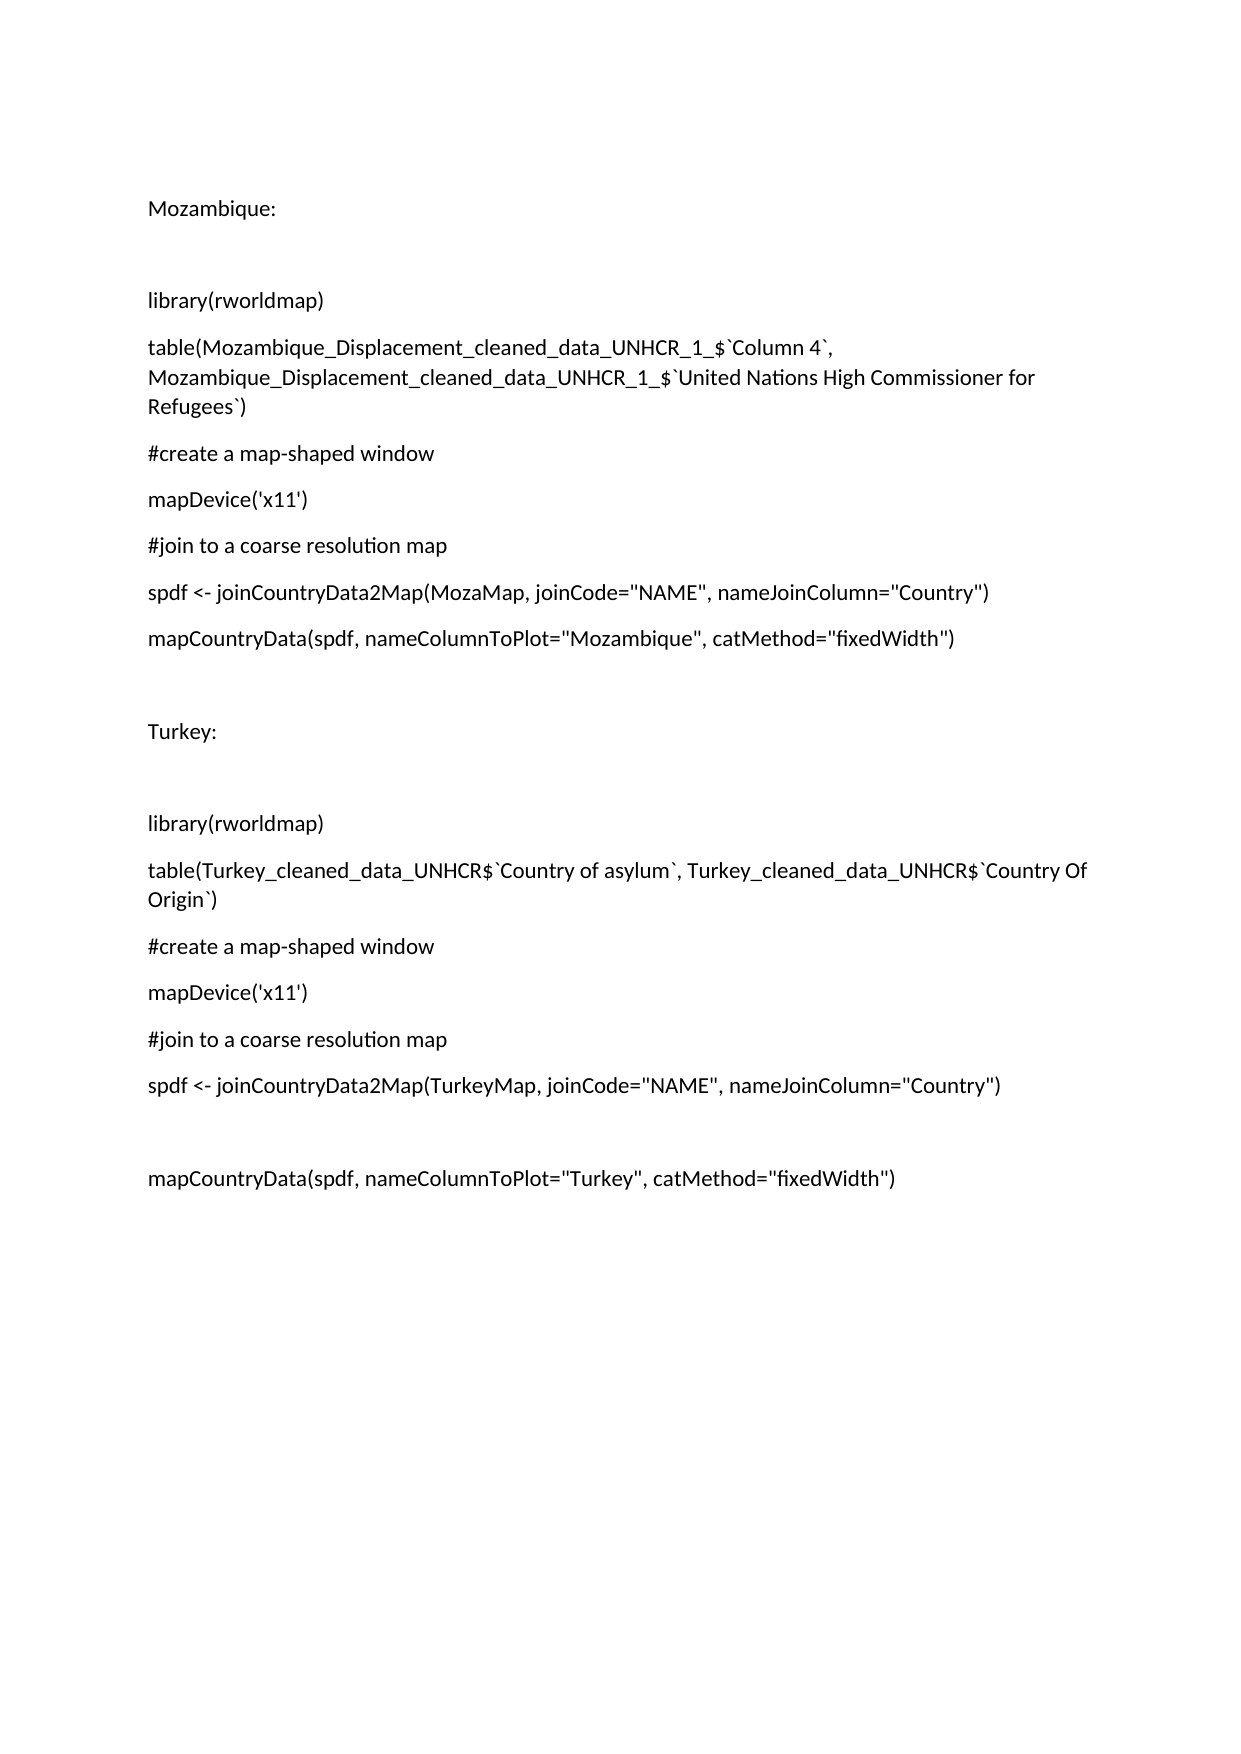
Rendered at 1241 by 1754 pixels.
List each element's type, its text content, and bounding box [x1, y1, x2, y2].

text table(Turkey_cleaned_data_UNHCR$`Country of asylum`, Turkey_cleaned_data_UNHCR$`Country Of Origin`) [148, 856, 1093, 914]
text table(Mozambique_Displacement_cleaned_data_UNHCR_1_$`Column 4`, Mozambique_Displacement_cleaned_data_UNHCR_1_$`United Nations High Commissioner for Refugees`) [148, 333, 1093, 420]
text library(rworldmap) [148, 809, 1093, 838]
text spdf <- joinCountryData2Map(MozaMap, joinCode="NAME", nameJoinColumn="Country") [148, 578, 1093, 606]
text mapCountryData(spdf, nameColumnToPlot="Mozambique", catMethod="fixedWidth") [148, 624, 1093, 652]
text #create a map-shaped window [148, 932, 1093, 960]
text #create a map-shaped window [148, 439, 1093, 467]
text Turkey: [148, 717, 1093, 745]
text library(rworldmap) [148, 287, 1093, 315]
text spdf <- joinCountryData2Map(TurkeyMap, joinCode="NAME", nameJoinColumn="Country") [148, 1071, 1093, 1099]
text mapDevice('x11') [148, 978, 1093, 1006]
text Mozambique: [148, 194, 1093, 222]
text mapDevice('x11') [148, 485, 1093, 513]
text #join to a coarse resolution map [148, 531, 1093, 559]
text #join to a coarse resolution map [148, 1025, 1093, 1053]
text mapCountryData(spdf, nameColumnToPlot="Turkey", catMethod="fixedWidth") [148, 1164, 1093, 1192]
